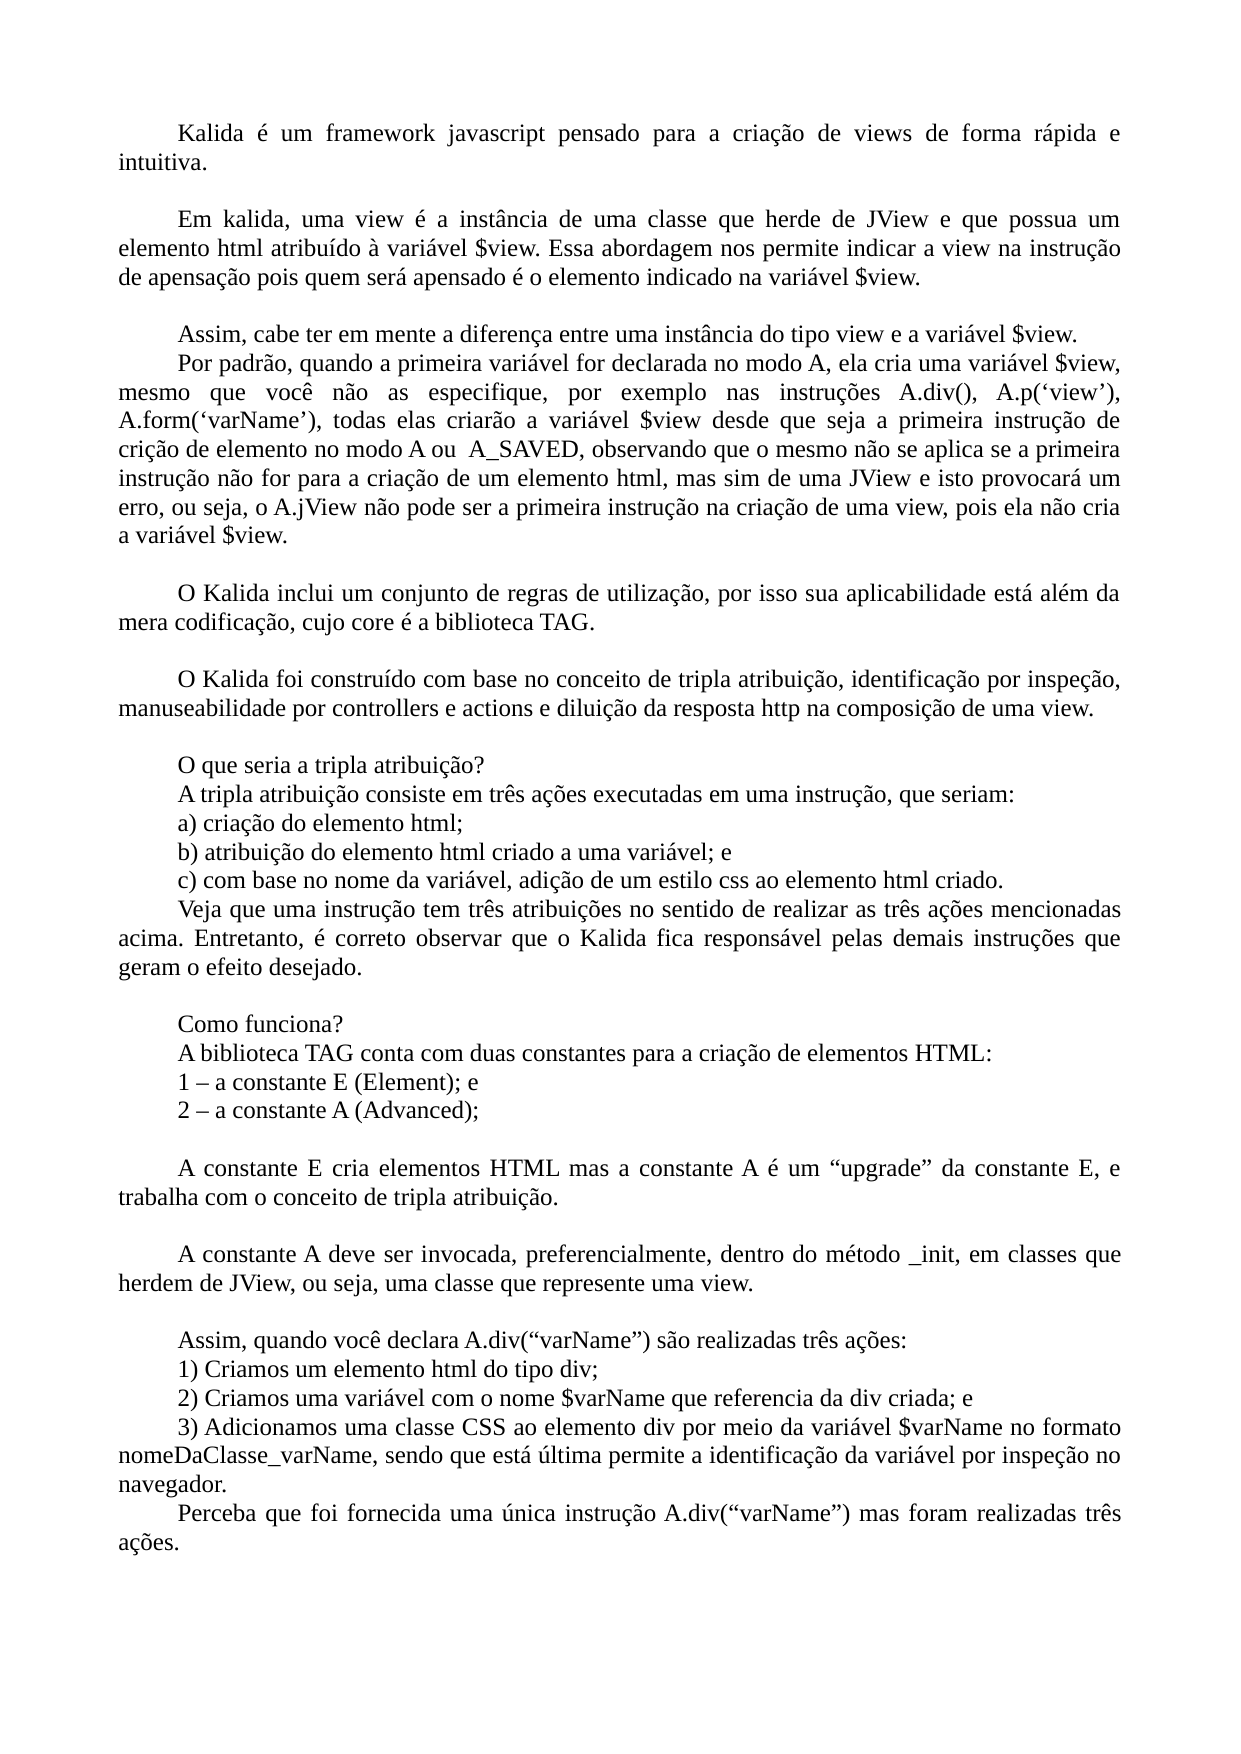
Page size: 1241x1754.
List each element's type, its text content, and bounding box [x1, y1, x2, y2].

text O que seria a tripla atribuição? [118, 751, 1122, 779]
text a) criação do elemento html; [118, 808, 1122, 837]
text 2 – a constante A (Advanced); [118, 1096, 1122, 1124]
text A constante A deve ser invocada, preferencialmente, dentro do método _init, em classes que herdem de JView, ou seja, uma classe que represente uma view. [118, 1239, 1122, 1297]
text c) com base no nome da variável, adição de um estilo css ao elemento html criado. [118, 866, 1122, 894]
text 1 – a constante E (Element); e [118, 1067, 1122, 1096]
text Como funciona? [118, 1009, 1122, 1038]
text Kalida é um framework javascript pensado para a criação de views de forma rápida e intuitiva. [118, 118, 1122, 176]
text A biblioteca TAG conta com duas constantes para a criação de elementos HTML: [118, 1038, 1122, 1067]
text 2) Criamos uma variável com o nome $varName que referencia da div criada; e [118, 1383, 1122, 1412]
text Em kalida, uma view é a instância de uma classe que herde de JView e que possua um elemento html atribuído à variável $view. Essa abordagem nos permite indicar a view na instrução de apensação pois quem será apensado é o elemento indicado na variável $view. [118, 204, 1122, 291]
text Perceba que foi fornecida uma única instrução A.div(“varName”) mas foram realizadas três ações. [118, 1498, 1122, 1556]
text O Kalida inclui um conjunto de regras de utilização, por isso sua aplicabilidade está além da mera codificação, cujo core é a biblioteca TAG. [118, 578, 1122, 636]
text A tripla atribuição consiste em três ações executadas em uma instrução, que seriam: [118, 779, 1122, 808]
text A constante E cria elementos HTML mas a constante A é um “upgrade” da constante E, e trabalha com o conceito de tripla atribuição. [118, 1153, 1122, 1211]
text Assim, cabe ter em mente a diferença entre uma instância do tipo view e a variável $view. [118, 319, 1122, 348]
text O Kalida foi construído com base no conceito de tripla atribuição, identificação por inspeção, manuseabilidade por controllers e actions e diluição da resposta http na composição de uma view. [118, 664, 1122, 722]
text 1) Criamos um elemento html do tipo div; [118, 1354, 1122, 1383]
text Veja que uma instrução tem três atribuições no sentido de realizar as três ações mencionadas acima. Entretanto, é correto observar que o Kalida fica responsável pelas demais instruções que geram o efeito desejado. [118, 894, 1122, 981]
text 3) Adicionamos uma classe CSS ao elemento div por meio da variável $varName no formato nomeDaClasse_varName, sendo que está última permite a identificação da variável por inspeção no navegador. [118, 1412, 1122, 1498]
text Assim, quando você declara A.div(“varName”) são realizadas três ações: [118, 1326, 1122, 1354]
text Por padrão, quando a primeira variável for declarada no modo A, ela cria uma variável $view, mesmo que você não as especifique, por exemplo nas instruções A.div(), A.p(‘view’), A.form(‘varName’), todas elas criarão a variável $view desde que seja a primeira instrução de crição de elemento no modo A ou A_SAVED, observando que o mesmo não se aplica se a primeira instrução não for para a criação de um elemento html, mas sim de uma JView e isto provocará um erro, ou seja, o A.jView não pode ser a primeira instrução na criação de uma view, pois ela não cria a variável $view. [118, 348, 1122, 549]
text b) atribuição do elemento html criado a uma variável; e [118, 837, 1122, 866]
